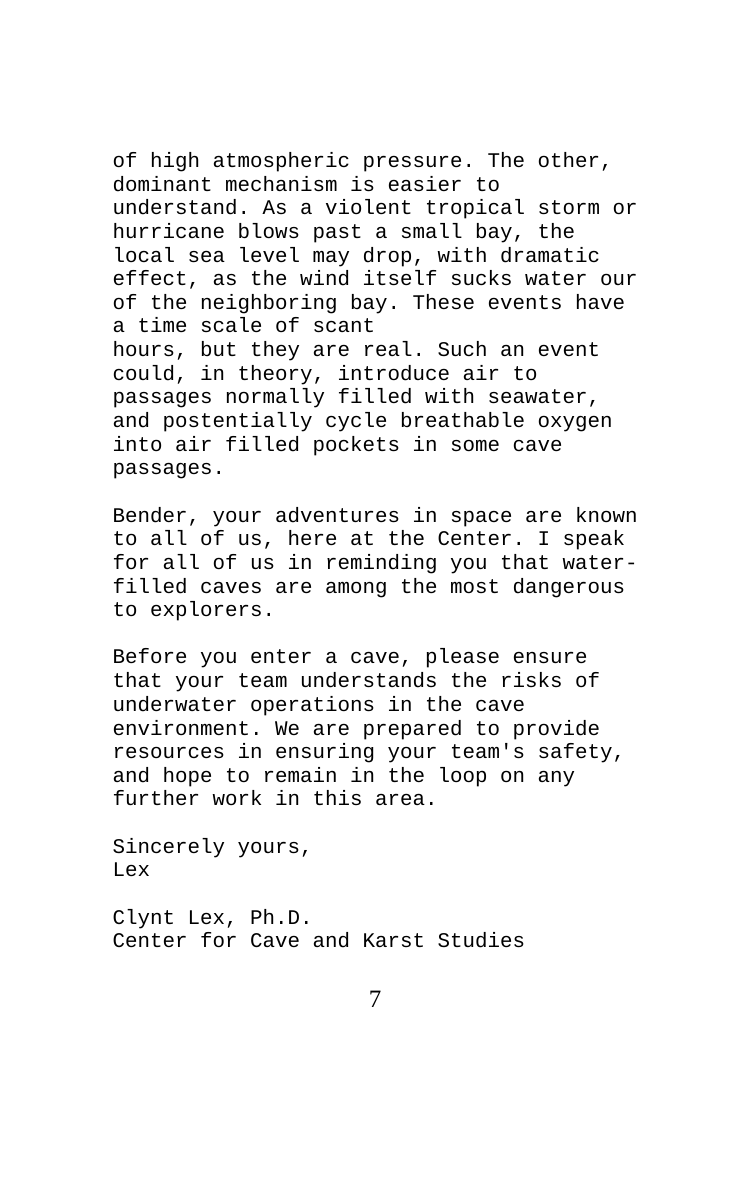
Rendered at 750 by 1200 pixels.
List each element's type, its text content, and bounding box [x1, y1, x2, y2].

text of high atmospheric pressure. The other, dominant mechanism is easier to understand. As a violent tropical storm or hurricane blows past a small bay, the local sea level may drop, with dramatic effect, as the wind itself sucks water our of the neighboring bay. These events have a time scale of scant [112, 150, 637, 339]
text hours, but they are real. Such an event could, in theory, introduce air to passages normally filled with seawater, and postentially cycle breathable oxygen into air filled pockets in some cave passages. [112, 339, 637, 481]
text Lex [112, 859, 637, 883]
text Sincerely yours, [112, 836, 637, 859]
text Before you enter a cave, please ensure that your team understands the risks of underwater operations in the cave environment. We are prepared to provide resources in ensuring your team's safety, and hope to remain in the loop on any further work in this area. [112, 647, 637, 812]
text Center for Cave and Karst Studies [112, 930, 637, 954]
text Bender, your adventures in space are known to all of us, here at the Center. I speak for all of us in reminding you that water-filled caves are among the most dangerous to explorers. [112, 505, 637, 623]
text Clynt Lex, Ph.D. [112, 907, 637, 930]
